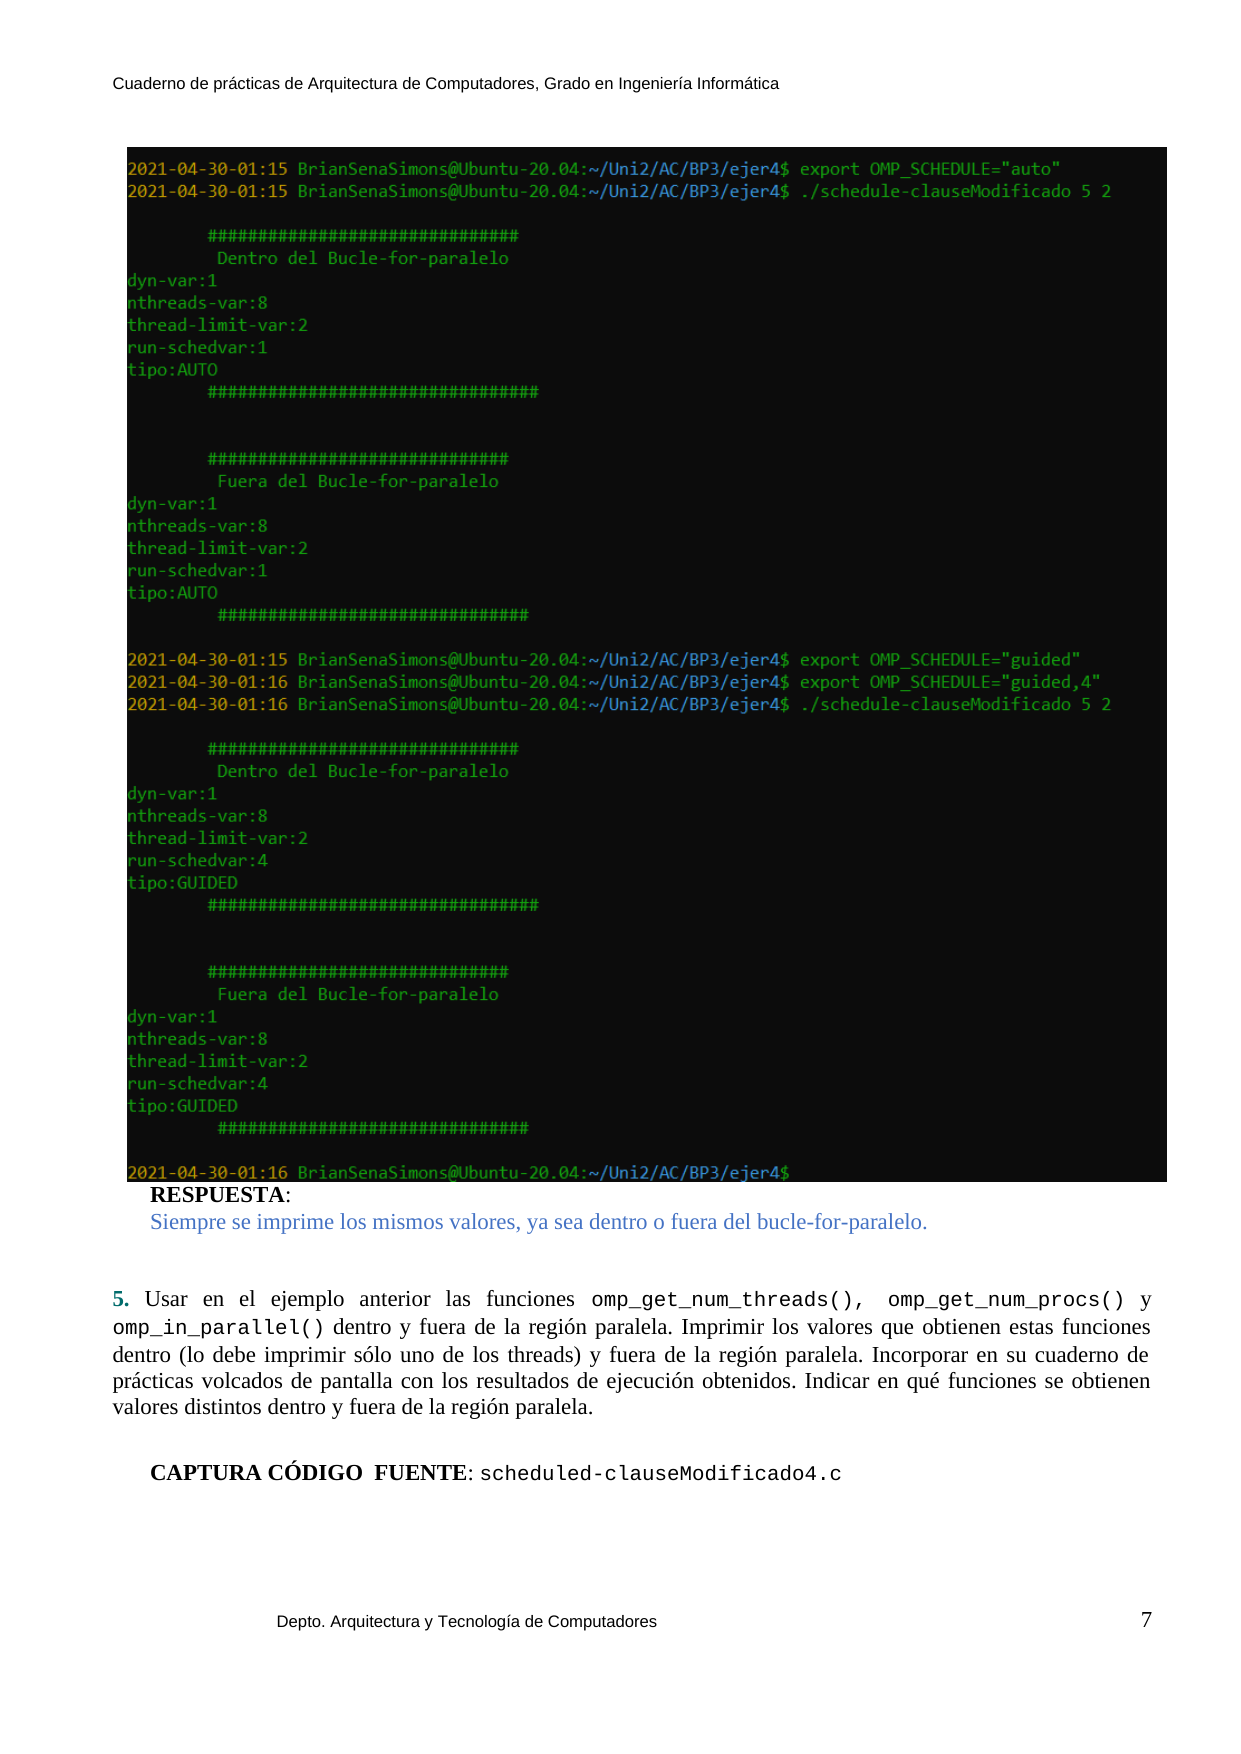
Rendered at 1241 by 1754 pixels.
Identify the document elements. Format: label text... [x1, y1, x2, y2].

text Siempre se imprime los mismos valores, ya sea dentro o fuera del bucle-for-paralelo. [150, 1208, 1152, 1234]
list 5. Usar en el ejemplo anterior las funciones omp_get_num_threads(), omp_get_num_procs() y omp_in_parallel() dentro y fuera de la región paralela. Imprimir los valores que obtienen estas funciones dentro (lo debe imprimir sólo uno de los threads) y fuera de la región paralela. Incorporar en su cuaderno de prácticas volcados de pantalla con los resultados de ejecución obtenidos. Indicar en qué funciones se obtienen valores distintos dentro y fuera de la región paralela. [112, 1286, 1152, 1420]
text RESPUESTA: [150, 1182, 1152, 1208]
text CAPTURA CÓDIGO FUENTE: scheduled-clauseModificado4.c [150, 1459, 1152, 1486]
